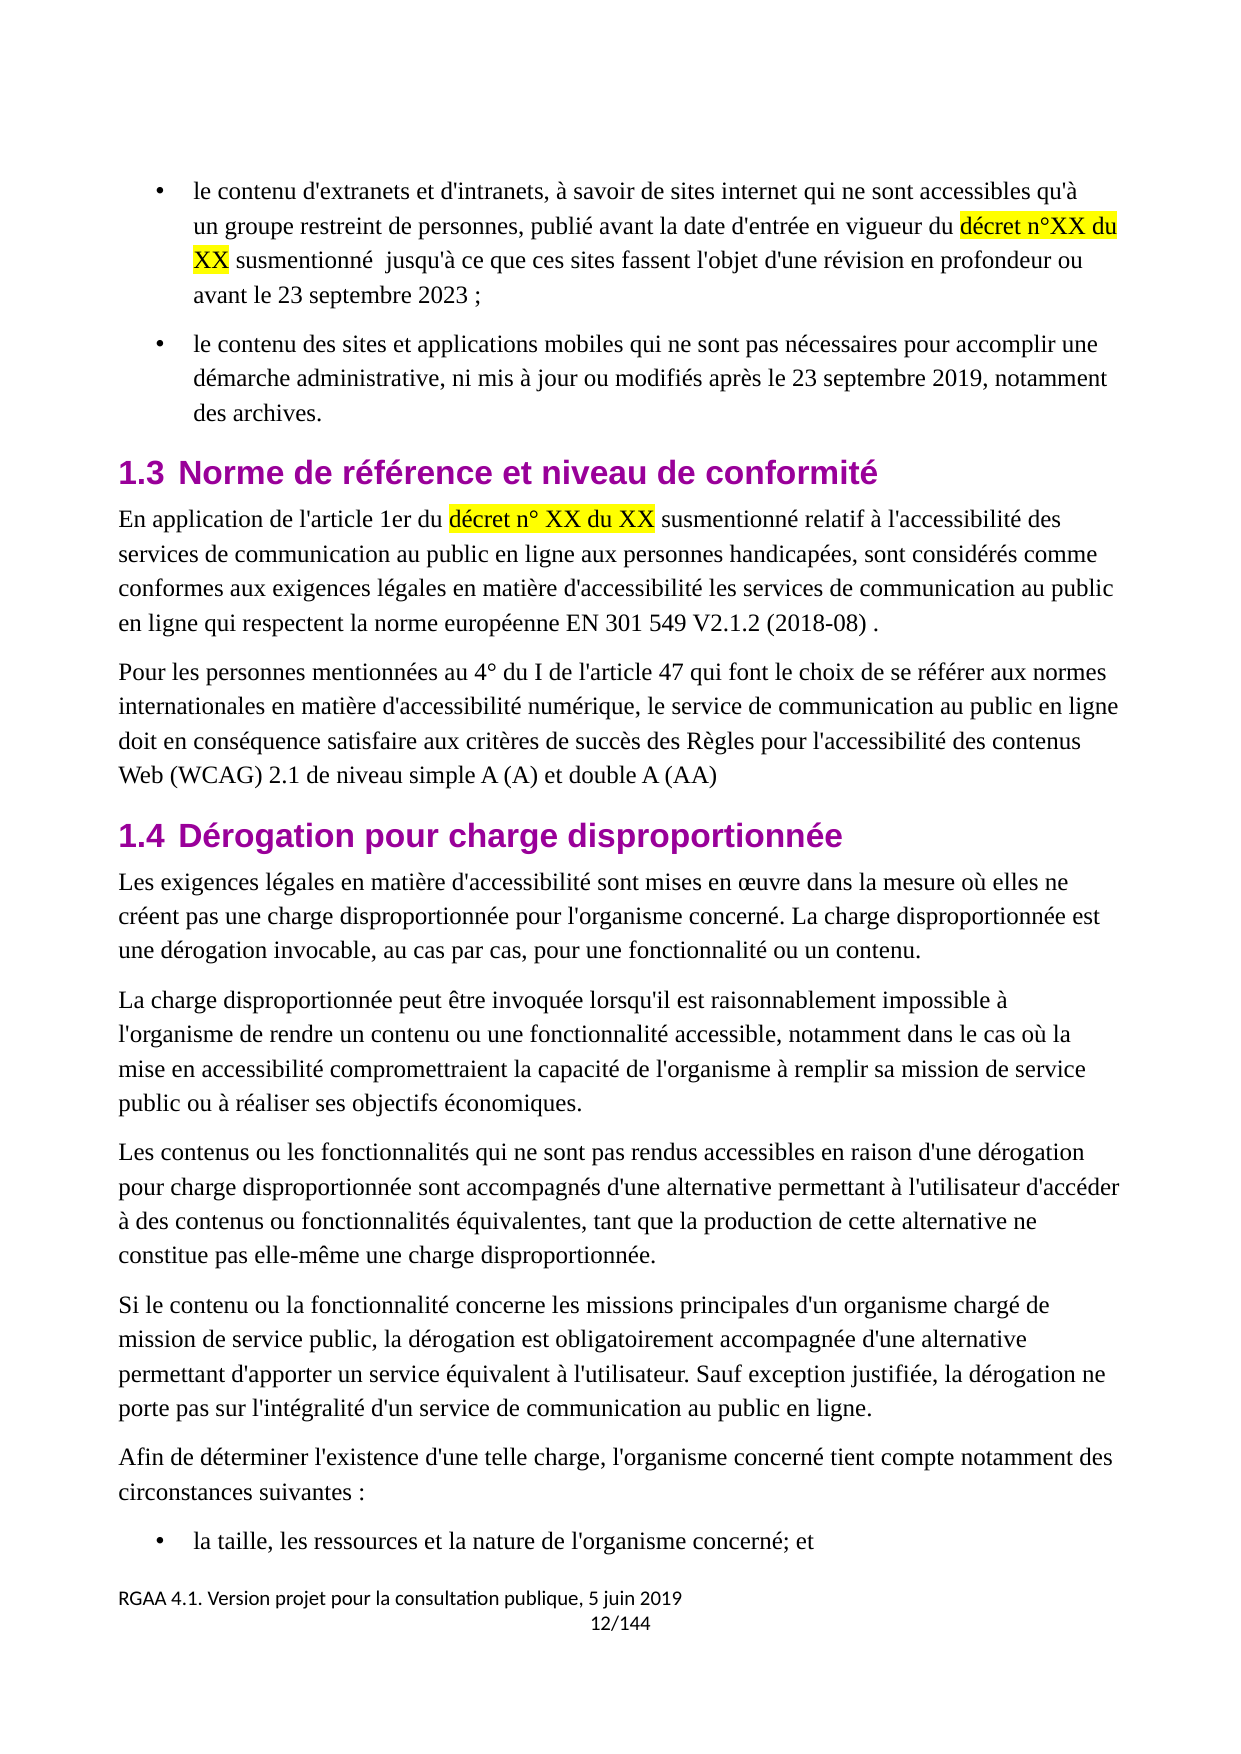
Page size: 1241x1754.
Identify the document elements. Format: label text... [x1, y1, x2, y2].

list le contenu des sites et applications mobiles qui ne sont pas nécessaires pour accomplir une démarche administrative, ni mis à jour ou modifiés après le 23 septembre 2019, notamment des archives. [156, 329, 1122, 427]
text En application de l'article 1er du décret n° XX du XX susmentionné relatif à l'accessibilité des services de communication au public en ligne aux personnes handicapées, sont considérés comme conformes aux exigences légales en matière d'accessibilité les services de communication au public en ligne qui respectent la norme européenne EN 301 549 V2.1.2 (2018-08) . [118, 504, 1122, 636]
text Les exigences légales en matière d'accessibilité sont mises en œuvre dans la mesure où elles ne créent pas une charge disproportionnée pour l'organisme concerné. La charge disproportionnée est une dérogation invocable, au cas par cas, pour une fonctionnalité ou un contenu. [118, 867, 1122, 964]
subtitle Dérogation pour charge disproportionnée [118, 816, 1122, 854]
text Afin de déterminer l'existence d'une telle charge, l'organisme concerné tient compte notamment des circonstances suivantes : [118, 1442, 1122, 1505]
list le contenu d'extranets et d'intranets, à savoir de sites internet qui ne sont accessibles qu'à un groupe restreint de personnes, publié avant la date d'entrée en vigueur du décret n°XX du XX susmentionné jusqu'à ce que ces sites fassent l'objet d'une révision en profondeur ou avant le 23 septembre 2023 ; [156, 176, 1122, 308]
list la taille, les ressources et la nature de l'organisme concerné; et [156, 1526, 1122, 1554]
text La charge disproportionnée peut être invoquée lorsqu'il est raisonnablement impossible à l'organisme de rendre un contenu ou une fonctionnalité accessible, notamment dans le cas où la mise en accessibilité compromettraient la capacité de l'organisme à remplir sa mission de service public ou à réaliser ses objectifs économiques. [118, 985, 1122, 1117]
text Si le contenu ou la fonctionnalité concerne les missions principales d'un organisme chargé de mission de service public, la dérogation est obligatoirement accompagnée d'une alternative permettant d'apporter un service équivalent à l'utilisateur. Sauf exception justifiée, la dérogation ne porte pas sur l'intégralité d'un service de communication au public en ligne. [118, 1290, 1122, 1422]
subtitle Norme de référence et niveau de conformité [118, 453, 1122, 492]
text Les contenus ou les fonctionnalités qui ne sont pas rendus accessibles en raison d'une dérogation pour charge disproportionnée sont accompagnés d'une alternative permettant à l'utilisateur d'accéder à des contenus ou fonctionnalités équivalentes, tant que la production de cette alternative ne constitue pas elle-même une charge disproportionnée. [118, 1137, 1122, 1269]
text Pour les personnes mentionnées au 4° du I de l'article 47 qui font le choix de se référer aux normes internationales en matière d'accessibilité numérique, le service de communication au public en ligne doit en conséquence satisfaire aux critères de succès des Règles pour l'accessibilité des contenus Web (WCAG) 2.1 de niveau simple A (A) et double A (AA) [118, 657, 1122, 789]
